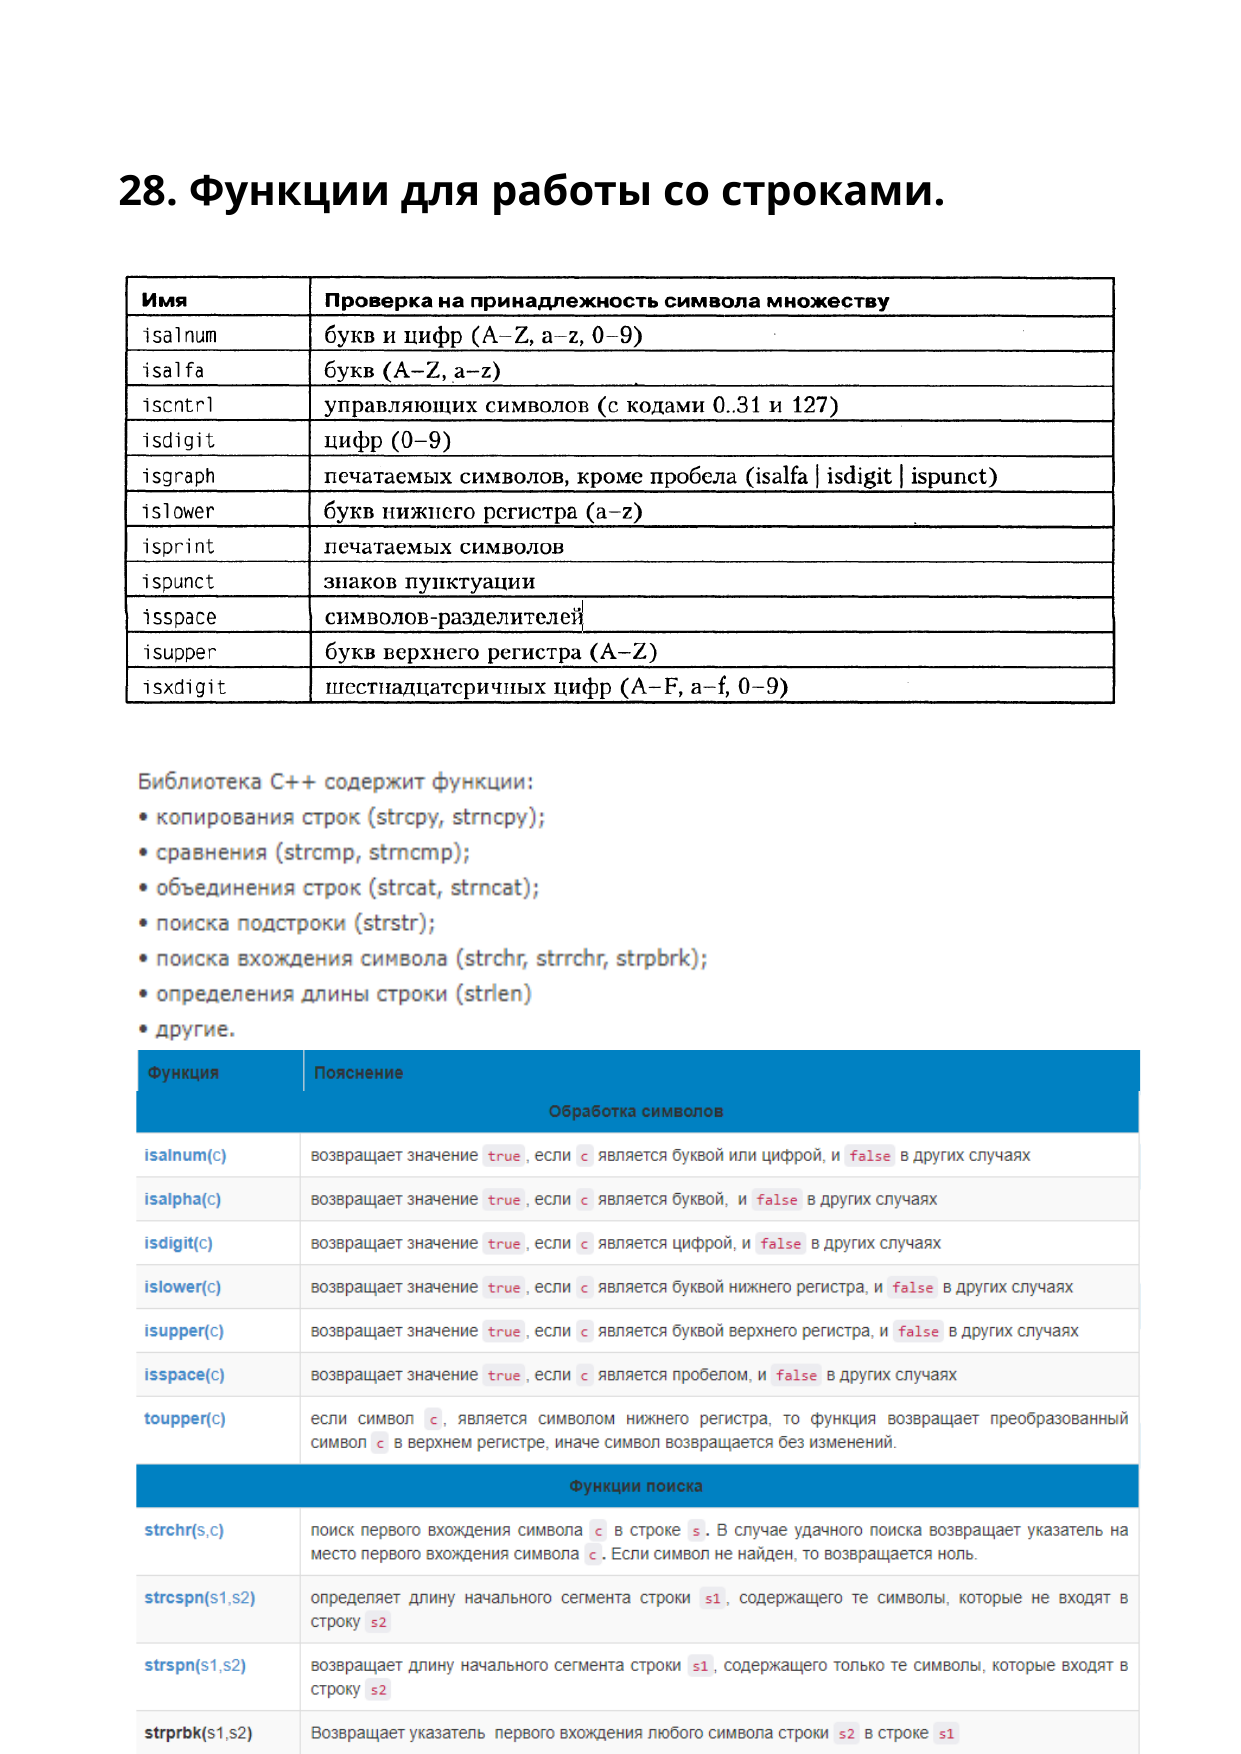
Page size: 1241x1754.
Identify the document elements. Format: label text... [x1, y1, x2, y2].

picture [658, 1483, 663, 1491]
picture [316, 1067, 325, 1078]
picture [586, 1484, 591, 1494]
picture [653, 1108, 660, 1116]
picture [716, 1108, 723, 1116]
picture [376, 1070, 383, 1078]
picture [366, 1069, 373, 1078]
picture [328, 1069, 335, 1078]
picture [631, 1108, 636, 1116]
picture [173, 1070, 180, 1078]
picture [595, 1483, 610, 1491]
picture [152, 1067, 161, 1078]
picture [705, 1108, 713, 1116]
picture [118, 268, 1123, 712]
picture [550, 1106, 571, 1116]
picture [696, 1483, 703, 1491]
picture [663, 1108, 672, 1116]
picture [574, 1481, 580, 1491]
picture [183, 1070, 199, 1080]
picture [212, 1069, 218, 1078]
picture [201, 1069, 209, 1078]
picture [583, 1108, 590, 1116]
picture [574, 1108, 581, 1120]
picture [125, 762, 1141, 1754]
picture [357, 1070, 363, 1078]
picture [685, 1108, 702, 1116]
picture [338, 1069, 344, 1078]
picture [678, 1483, 685, 1491]
picture [386, 1069, 393, 1078]
picture [593, 1106, 600, 1116]
text 28. Функции для работы со строками. [118, 161, 1122, 217]
picture [347, 1069, 354, 1078]
picture [675, 1108, 682, 1116]
picture [621, 1108, 626, 1116]
picture [648, 1483, 655, 1491]
picture [603, 1110, 611, 1116]
picture [613, 1483, 621, 1493]
picture [163, 1070, 170, 1082]
picture [623, 1483, 630, 1491]
picture [633, 1483, 641, 1491]
picture [613, 1108, 619, 1116]
picture [643, 1110, 650, 1116]
picture [396, 1069, 403, 1078]
